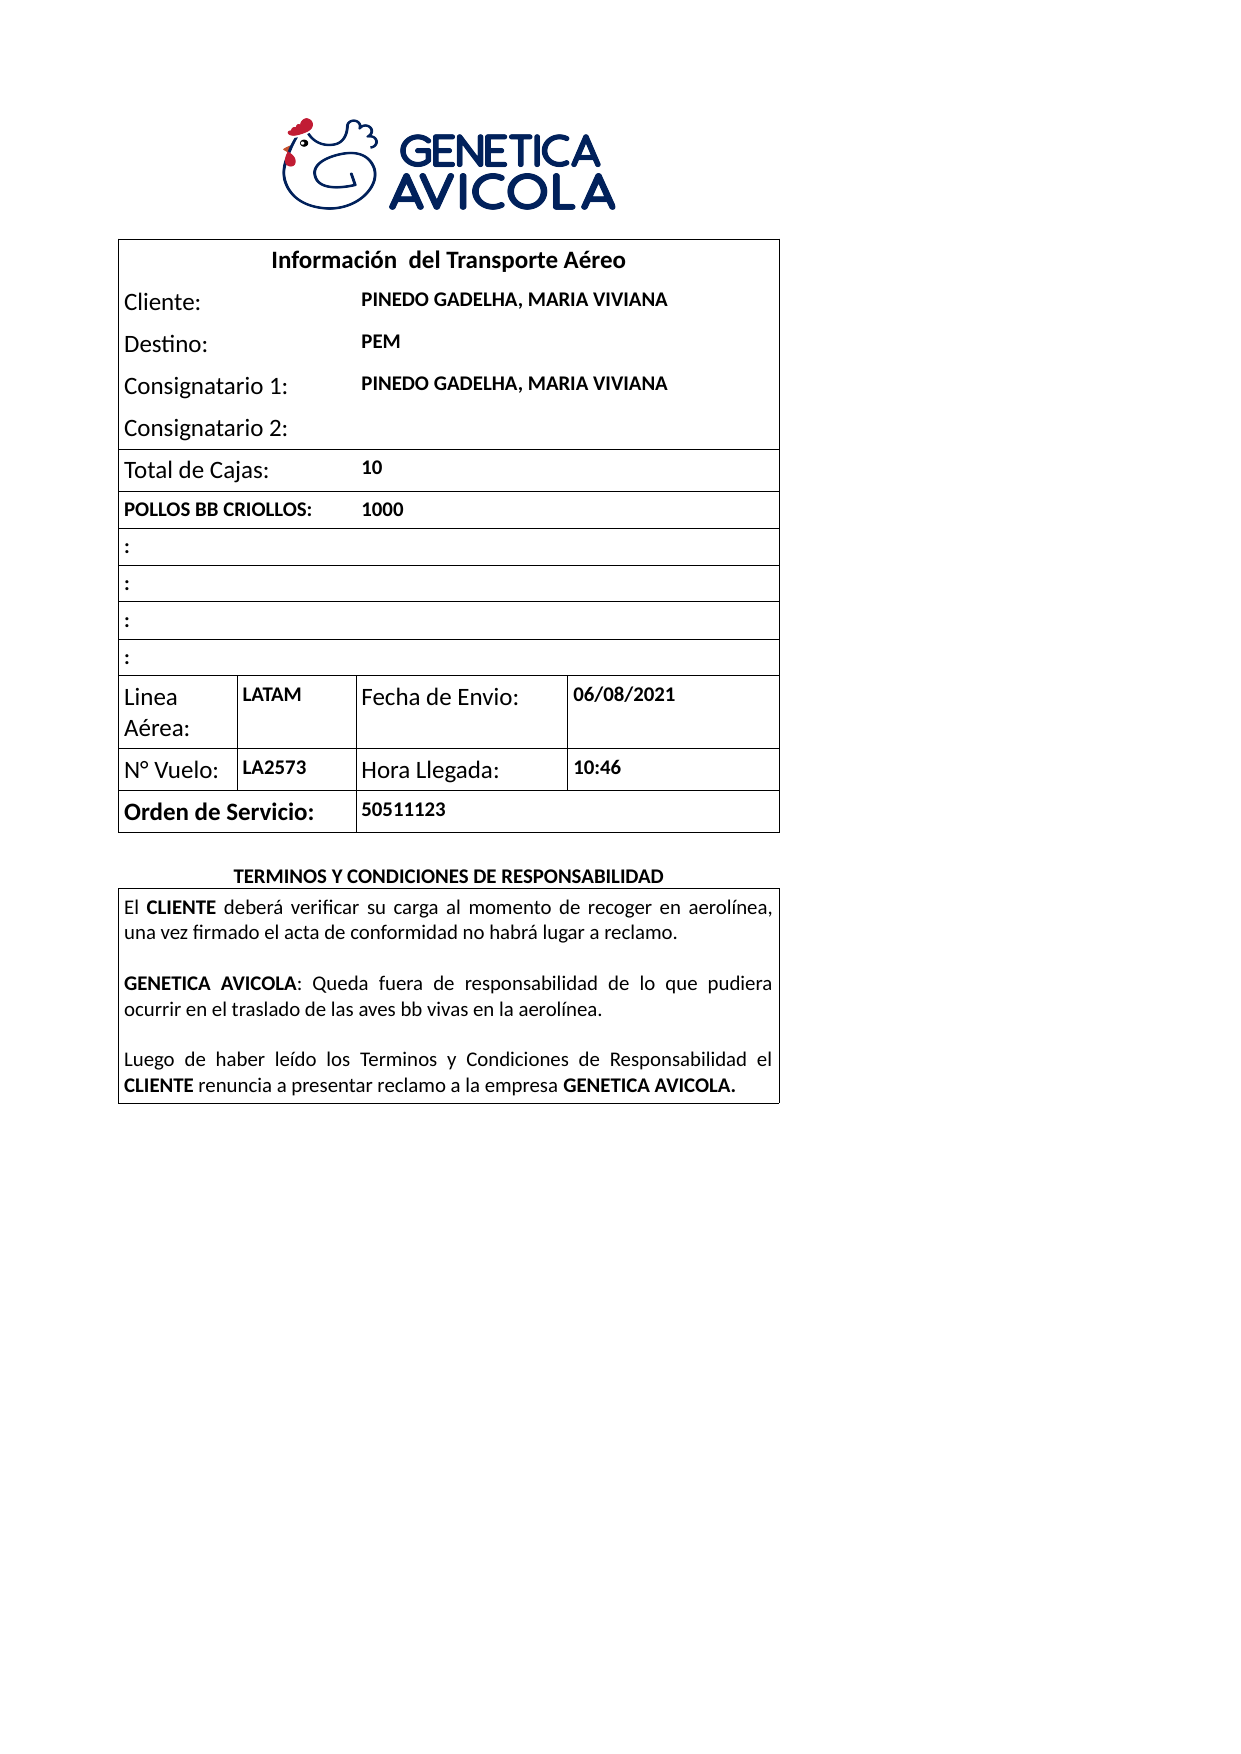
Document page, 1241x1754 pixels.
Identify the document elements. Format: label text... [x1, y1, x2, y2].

table_cell 10 [356, 450, 779, 491]
table_cell PINEDO GADELHA, MARIA VIVIANA [356, 281, 779, 322]
picture [282, 118, 616, 210]
table_cell Total de Cajas: [119, 450, 356, 491]
table_cell 1000 [356, 492, 779, 527]
table_cell : [119, 529, 356, 564]
table_cell [356, 529, 779, 564]
table_cell Destino: [119, 323, 356, 364]
table_cell : [119, 602, 356, 638]
table_cell Consignatario 1: [119, 365, 356, 406]
table_cell Fecha de Envio: [357, 676, 567, 748]
table_cell [356, 602, 779, 638]
table_cell Orden de Servicio: [119, 791, 356, 832]
table_cell Linea Aérea: [119, 676, 237, 748]
table_cell LATAM [238, 676, 356, 748]
table_cell POLLOS BB CRIOLLOS: [119, 492, 356, 527]
table_cell : [119, 640, 356, 675]
table_cell N° Vuelo: [119, 749, 237, 790]
table_cell [356, 566, 779, 601]
table_cell Consignatario 2: [119, 406, 356, 448]
table_cell El CLIENTE deberá verificar su carga al momento de recoger en aerolínea, una vez firmado el acta de conformidad no habrá lugar a reclamo. GENETICA AVICOLA: Queda fuera de responsabilidad de lo que pudiera ocurrir en el traslado de las aves bb vivas en la aerolínea. Luego de haber leído los Terminos y Condiciones de Responsabilidad el CLIENTE renuncia a presentar reclamo a la empresa GENETICA AVICOLA. [119, 889, 779, 1103]
table_cell [356, 640, 779, 675]
table_cell Hora Llegada: [357, 749, 567, 790]
table_cell 10:46 [568, 749, 779, 790]
table_cell TERMINOS Y CONDICIONES DE RESPONSABILIDAD [118, 833, 779, 888]
table_cell 50511123 [357, 791, 779, 832]
table_header Información del Transporte Aéreo [119, 240, 779, 281]
table_cell : [119, 566, 356, 601]
table_cell Cliente: [119, 281, 356, 322]
table_cell PINEDO GADELHA, MARIA VIVIANA [356, 365, 779, 406]
table_cell PEM [356, 323, 779, 364]
table_cell LA2573 [238, 749, 356, 790]
table_cell [356, 406, 779, 448]
table_cell 06/08/2021 [568, 676, 779, 748]
